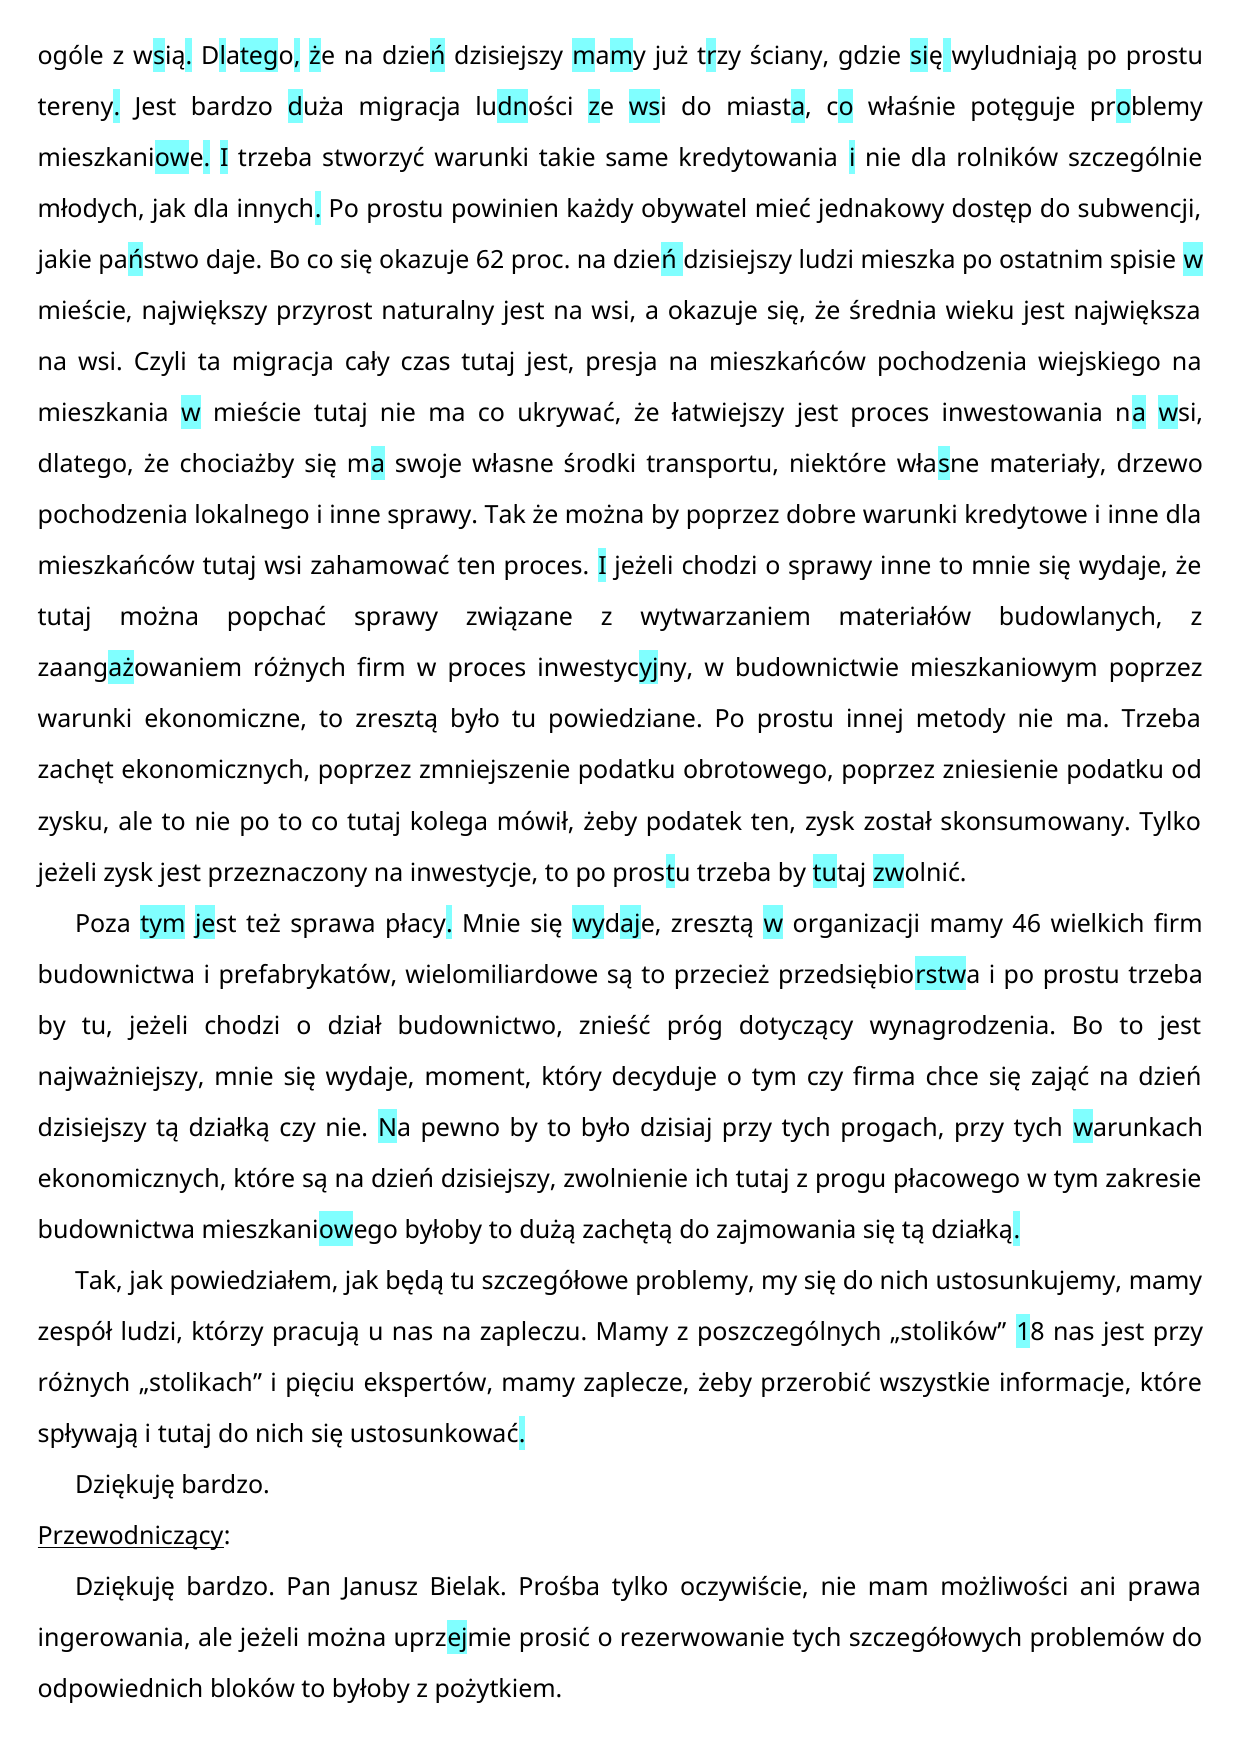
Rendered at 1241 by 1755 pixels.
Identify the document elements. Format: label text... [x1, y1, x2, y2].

text Przewodniczący: [37, 1518, 1203, 1552]
text ogóle z wsią. Dlatego, że na dzień dzisiejszy mamy już trzy ściany, gdzie się wyludniają po prostu tereny. Jest bardzo duża migracja ludności ze wsi do miasta, co właśnie potęguje problemy mieszkaniowe. I trzeba stworzyć warunki takie same kredytowania i nie dla rolników szczególnie młodych, jak dla innych. Po prostu powinien każdy obywatel mieć jednakowy dostęp do subwencji, jakie państwo daje. Bo co się okazuje 62 proc. na dzień dzisiejszy ludzi mieszka po ostatnim spisie w mieście, największy przyrost naturalny jest na wsi, a okazuje się, że średnia wieku jest największa na wsi. Czyli ta migracja cały czas tutaj jest, presja na mieszkańców pochodzenia wiejskiego na mieszkania w mieście tutaj nie ma co ukrywać, że łatwiejszy jest proces inwestowania na wsi, dlatego, że chociażby się ma swoje własne środki transportu, niektóre własne materiały, drzewo pochodzenia lokalnego i inne sprawy. Tak że można by poprzez dobre warunki kredytowe i inne dla mieszkańców tutaj wsi zahamować ten proces. I jeżeli chodzi o sprawy inne to mnie się wydaje, że tutaj można popchać sprawy związane z wytwarzaniem materiałów budowlanych, z zaangażowaniem różnych firm w proces inwestycyjny, w budownictwie mieszkaniowym poprzez warunki ekonomiczne, to zresztą było tu powiedziane. Po prostu innej metody nie ma. Trzeba zachęt ekonomicznych, poprzez zmniejszenie podatku obrotowego, poprzez zniesienie podatku od zysku, ale to nie po to co tutaj kolega mówił, żeby podatek ten, zysk został skonsumowany. Tylko jeżeli zysk jest przeznaczony na inwestycje, to po prostu trzeba by tutaj zwolnić. [37, 37, 1203, 888]
text Tak, jak powiedziałem, jak będą tu szczegółowe problemy, my się do nich ustosunkujemy, mamy zespół ludzi, którzy pracują u nas na zapleczu. Mamy z poszczególnych „stolików” 18 nas jest przy różnych „stolikach” i pięciu ekspertów, mamy zaplecze, żeby przerobić wszystkie informacje, które spływają i tutaj do nich się ustosunkować. [37, 1262, 1203, 1450]
text Dziękuję bardzo. Pan Janusz Bielak. Prośba tylko oczywiście, nie mam możliwości ani prawa ingerowania, ale jeżeli można uprzejmie prosić o rezerwowanie tych szczegółowych problemów do odpowiednich bloków to byłoby z pożytkiem. [37, 1569, 1203, 1705]
text Poza tym jest też sprawa płacy. Mnie się wydaje, zresztą w organizacji mamy 46 wielkich firm budownictwa i prefabrykatów, wielomiliardowe są to przecież przedsiębiorstwa i po prostu trzeba by tu, jeżeli chodzi o dział budownictwo, znieść próg dotyczący wynagrodzenia. Bo to jest najważniejszy, mnie się wydaje, moment, który decyduje o tym czy firma chce się zająć na dzień dzisiejszy tą działką czy nie. Na pewno by to było dzisiaj przy tych progach, przy tych warunkach ekonomicznych, które są na dzień dzisiejszy, zwolnienie ich tutaj z progu płacowego w tym zakresie budownictwa mieszkaniowego byłoby to dużą zachętą do zajmowania się tą działką. [37, 905, 1203, 1246]
text Dziękuję bardzo. [37, 1467, 1203, 1501]
